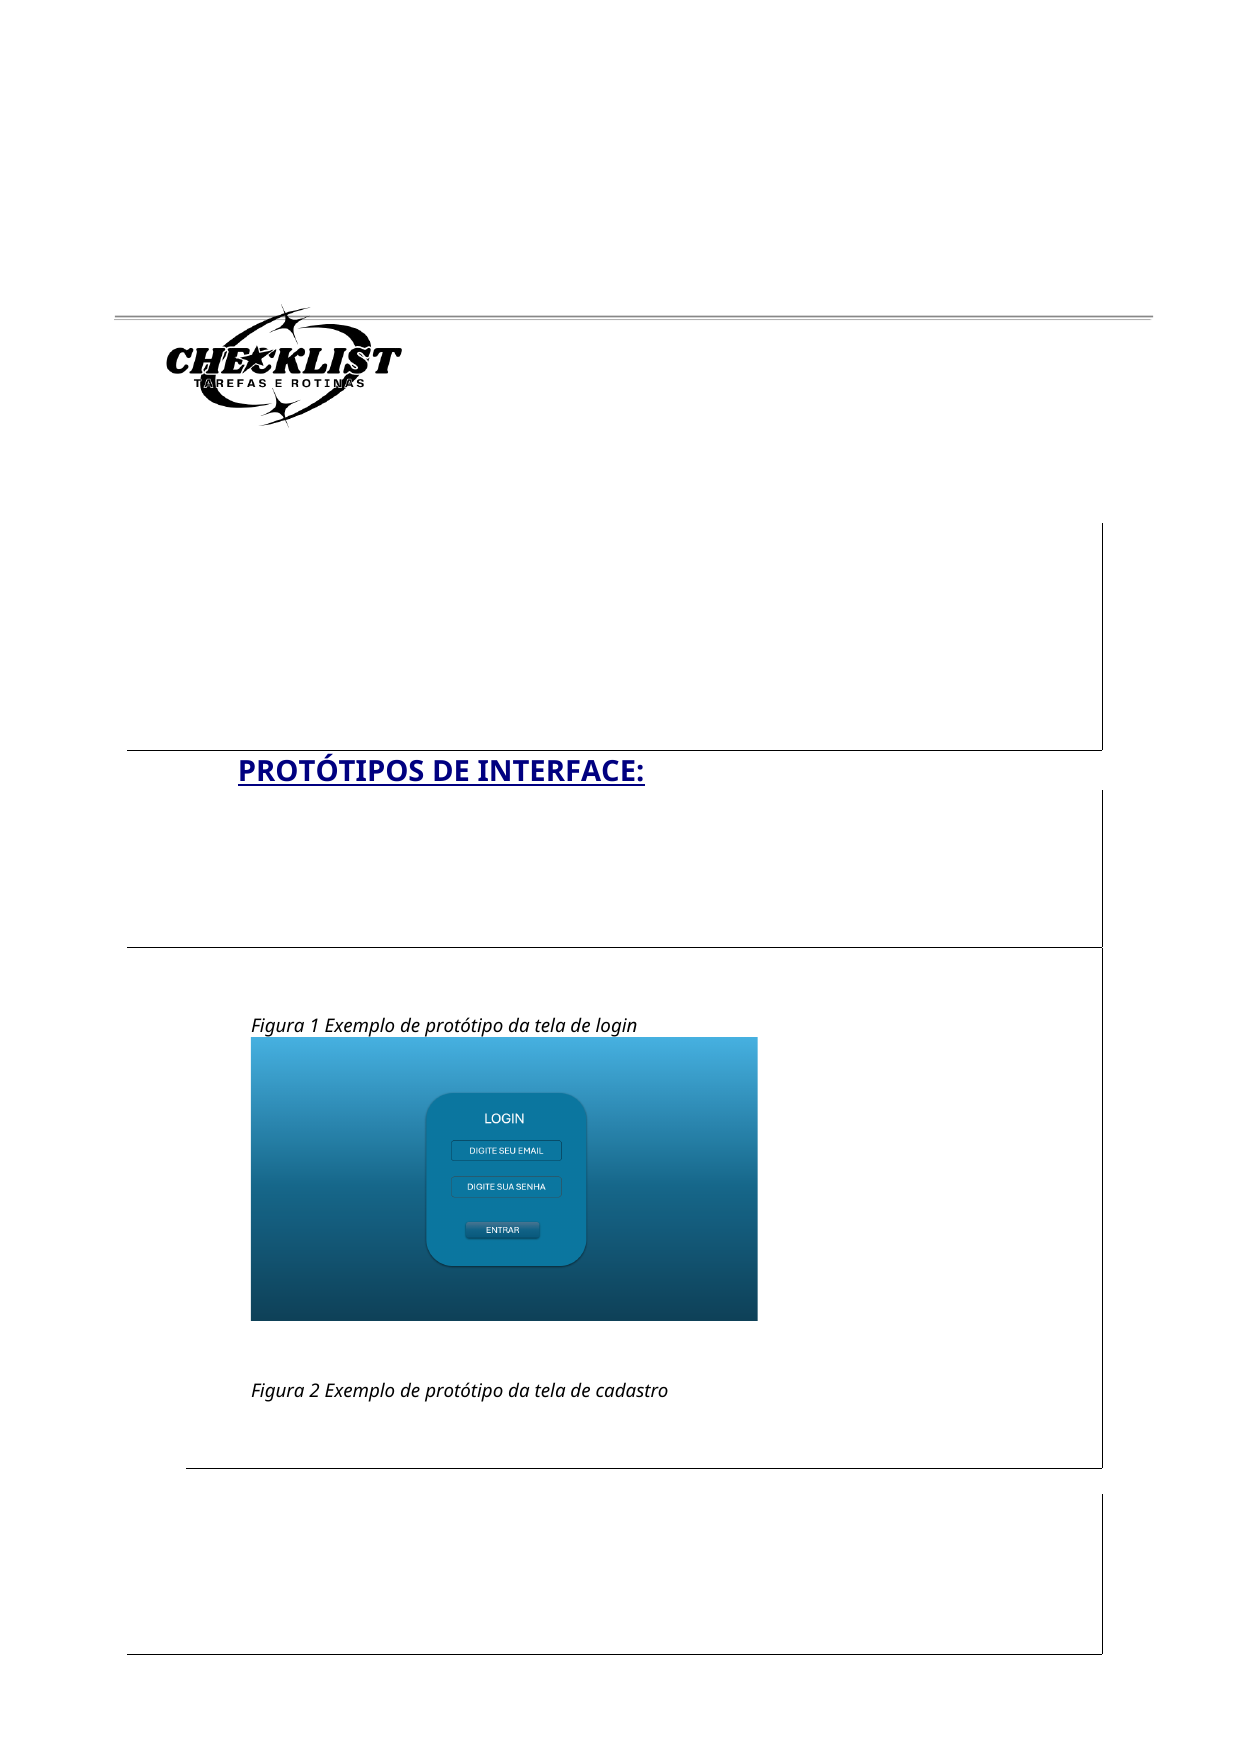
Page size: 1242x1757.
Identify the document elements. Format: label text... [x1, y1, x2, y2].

text Figura 1 Exemplo de protótipo da tela de login [186, 947, 1102, 1037]
text Figura 2 Exemplo de protótipo da tela de cadastro [186, 1378, 1102, 1468]
text PROTÓTIPOS DE INTERFACE: [238, 750, 1102, 790]
